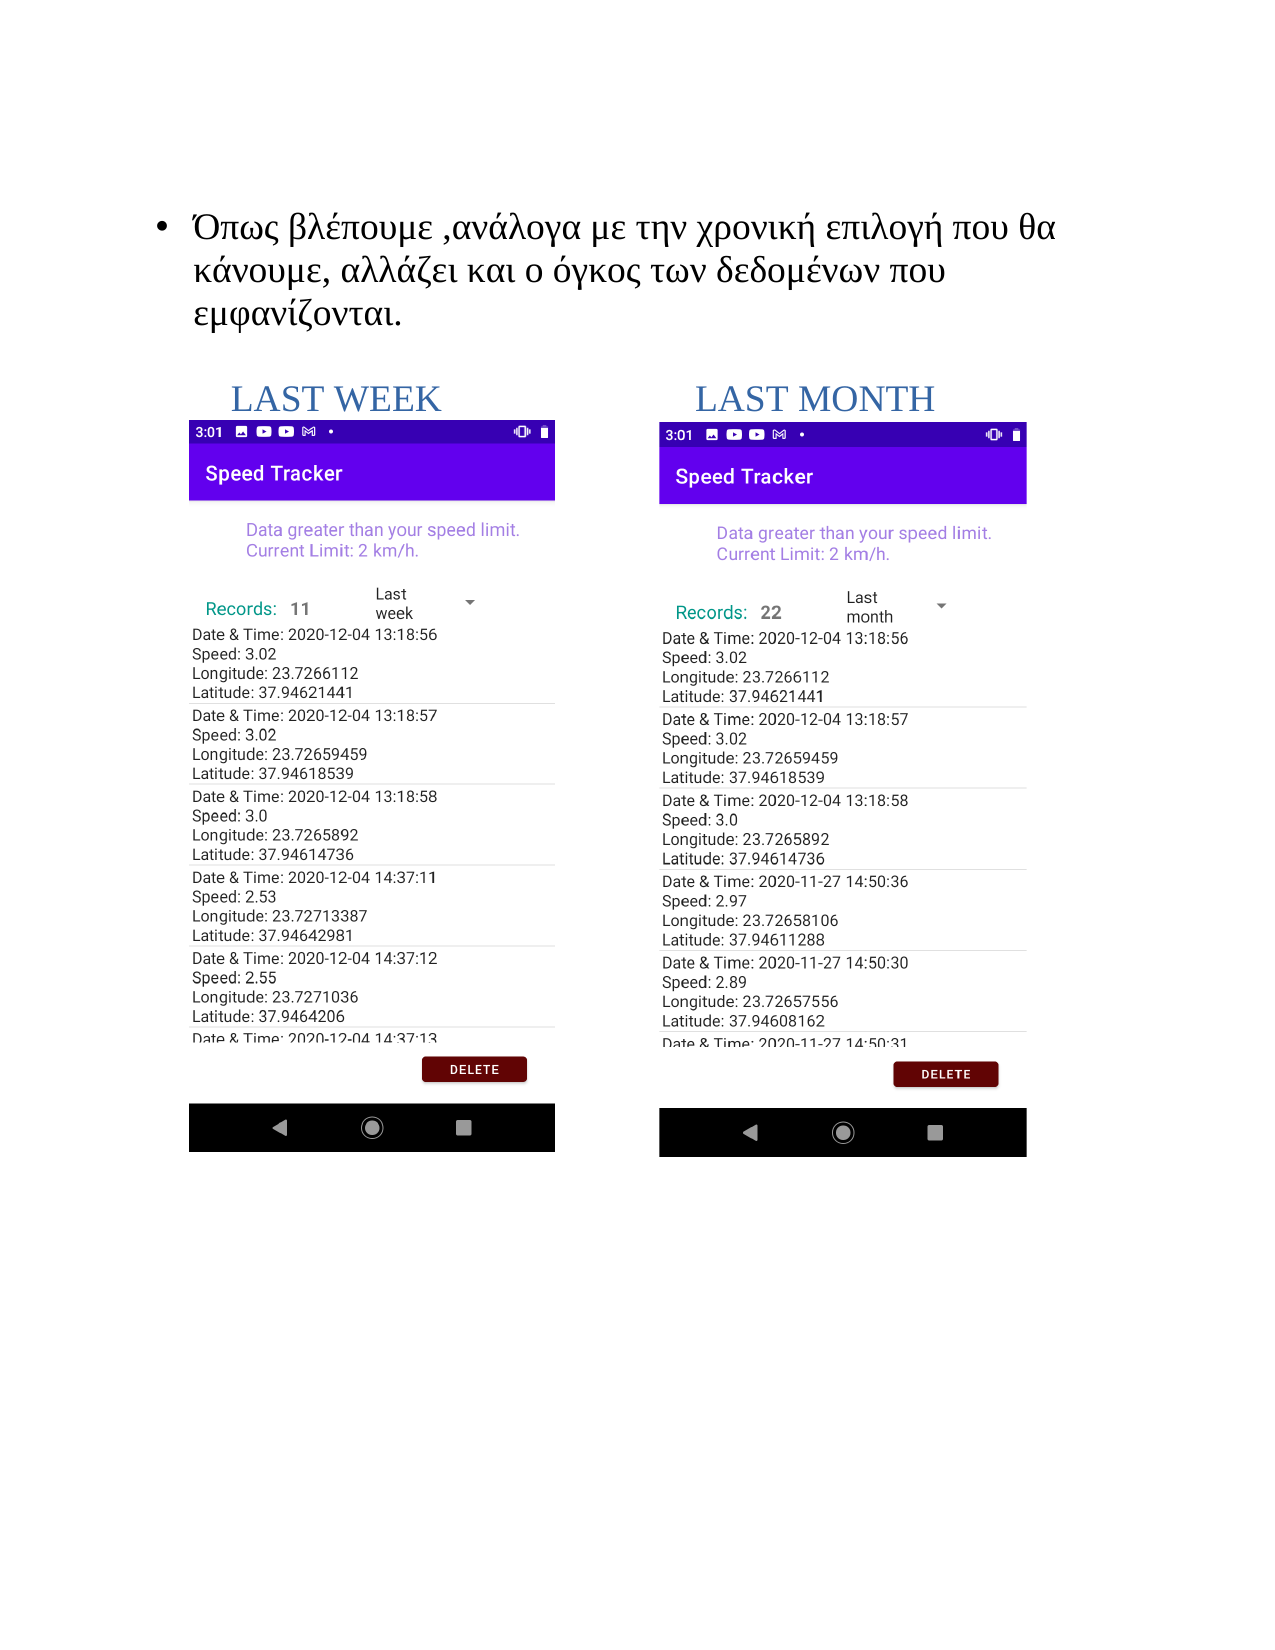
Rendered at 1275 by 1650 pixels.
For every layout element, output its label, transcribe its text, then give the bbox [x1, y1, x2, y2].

picture [189, 420, 555, 1152]
list Όπως βλέπουμε ,ανάλογα με την χρονική επιλογή που θα κάνουμε, αλλάζει και ο όγκος των δεδομένων που εμφανίζονται. [156, 204, 1157, 334]
list LAST WEEK LAST MONTH [156, 377, 1157, 420]
picture [659, 422, 1027, 1157]
